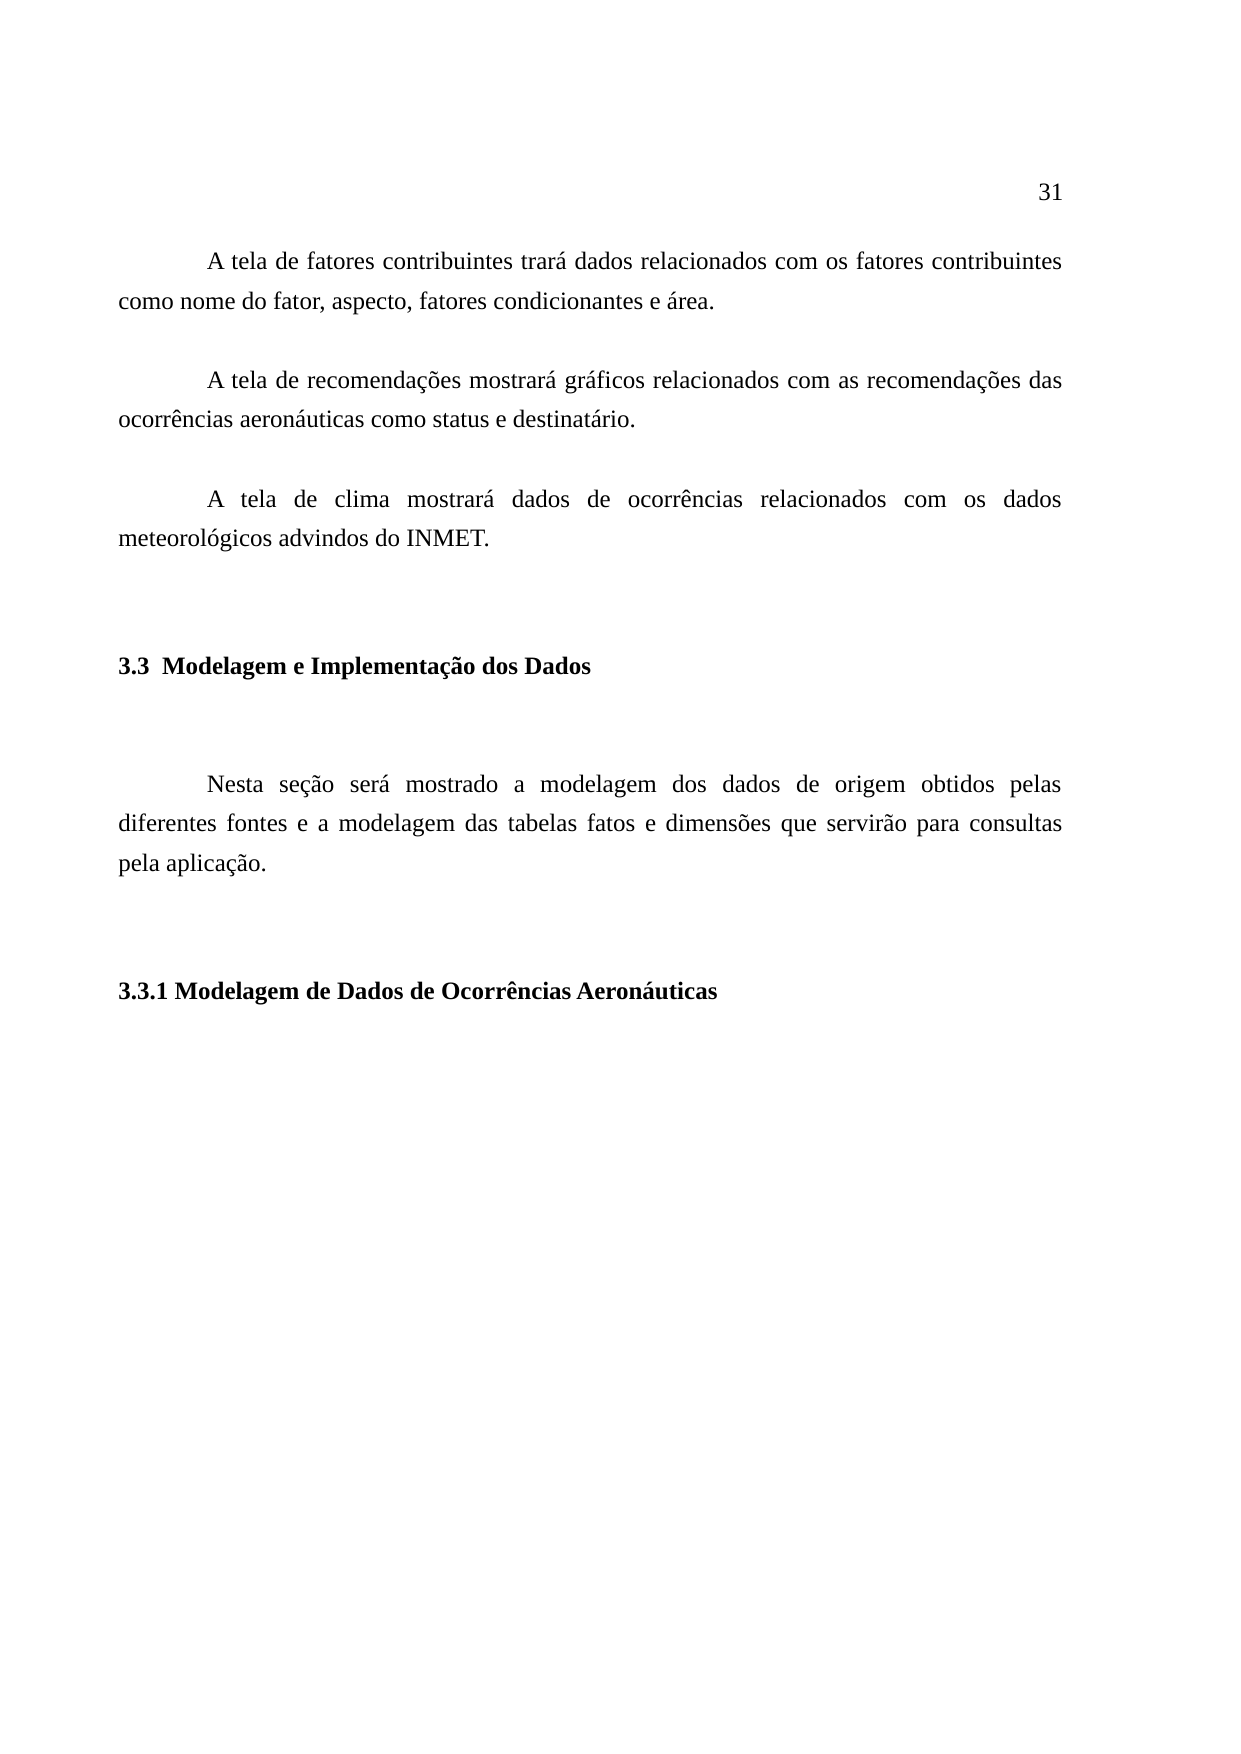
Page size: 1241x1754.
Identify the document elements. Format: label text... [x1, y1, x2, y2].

subtitle Modelagem de Dados de Ocorrências Aeronáuticas [118, 976, 1063, 1005]
text A tela de clima mostrará dados de ocorrências relacionados com os dados meteorológicos advindos do INMET. [118, 484, 1063, 552]
text A tela de fatores contribuintes trará dados relacionados com os fatores contribuintes como nome do fator, aspecto, fatores condicionantes e área. [118, 246, 1063, 314]
text Nesta seção será mostrado a modelagem dos dados de origem obtidos pelas diferentes fontes e a modelagem das tabelas fatos e dimensões que servirão para consultas pela aplicação. [118, 769, 1063, 877]
text A tela de recomendações mostrará gráficos relacionados com as recomendações das ocorrências aeronáuticas como status e destinatário. [118, 365, 1063, 433]
subtitle Modelagem e Implementação dos Dados [118, 651, 1063, 680]
